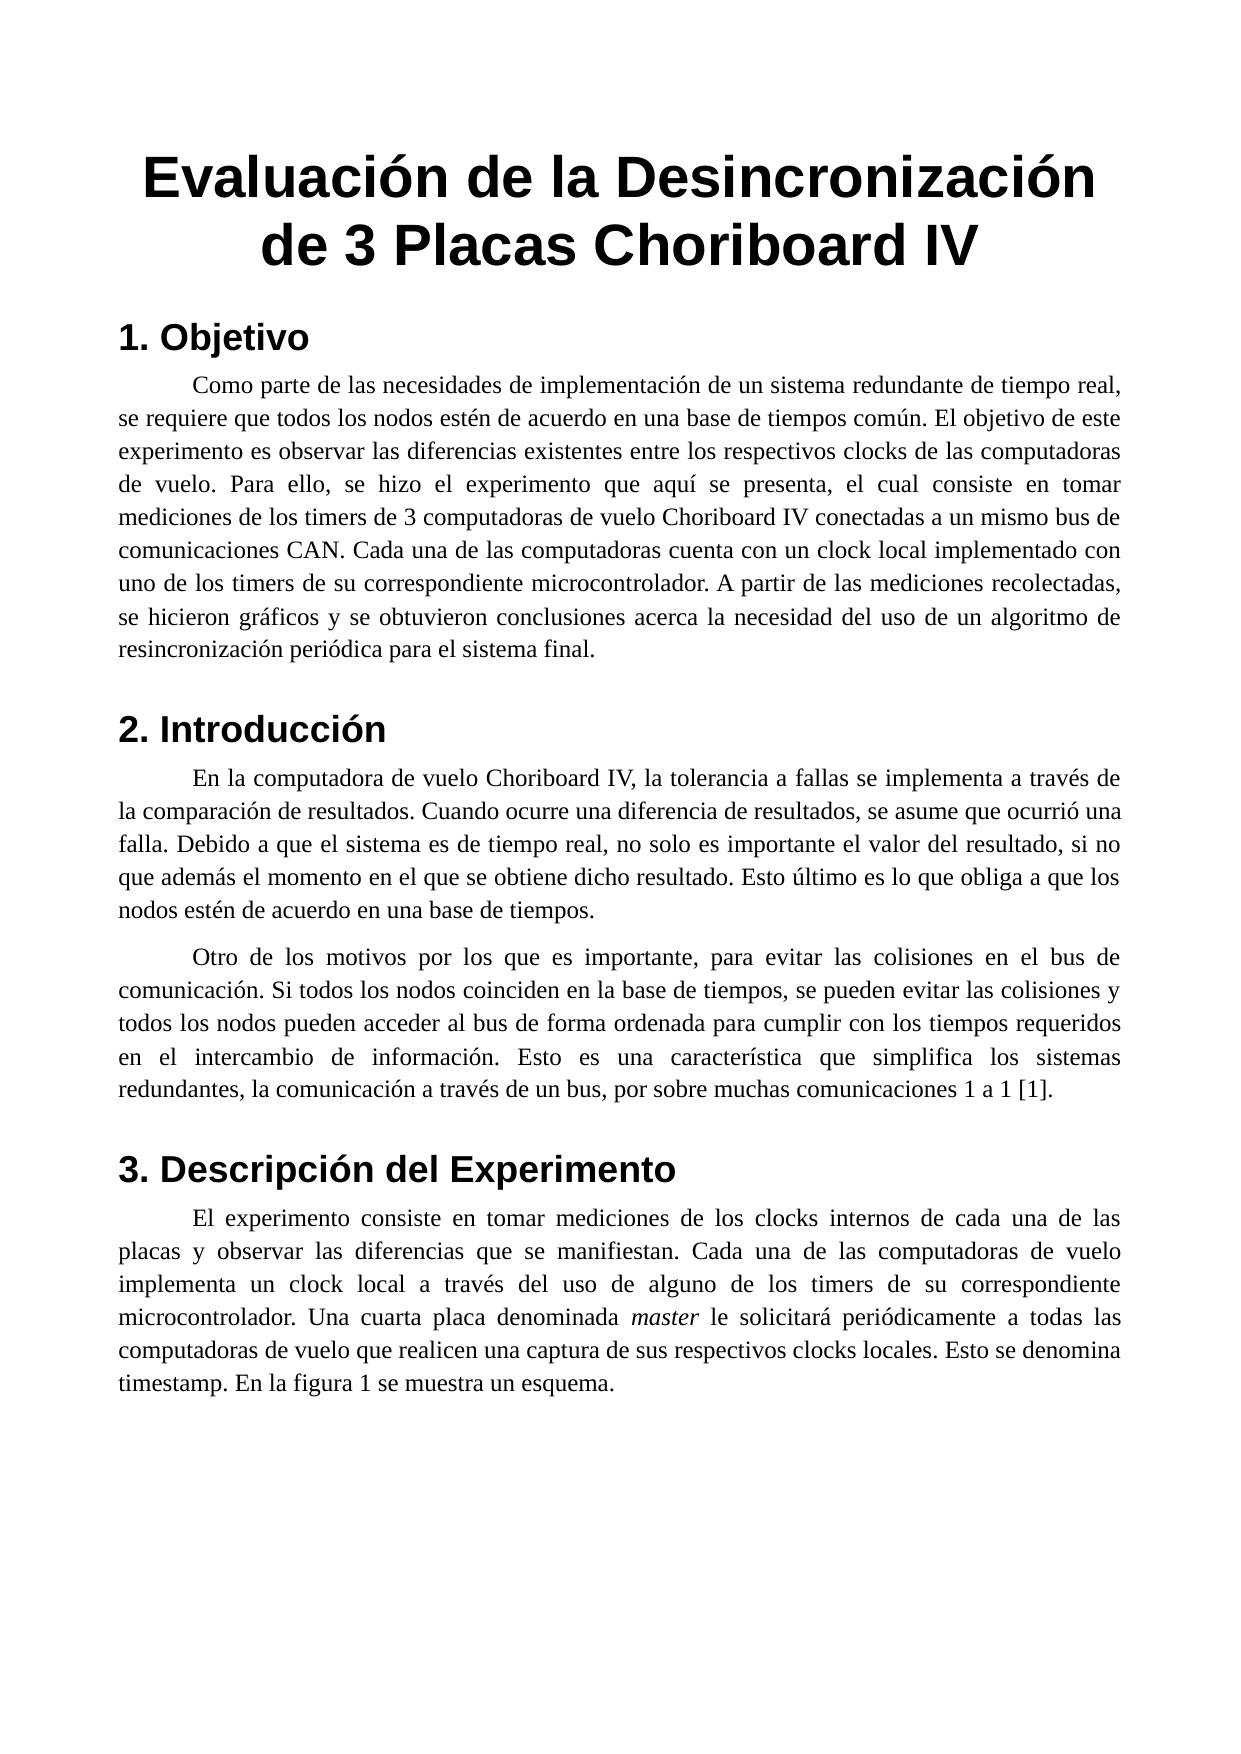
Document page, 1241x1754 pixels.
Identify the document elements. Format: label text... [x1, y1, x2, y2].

text Como parte de las necesidades de implementación de un sistema redundante de tiempo real, se requiere que todos los nodos estén de acuerdo en una base de tiempos común. El objetivo de este experimento es observar las diferencias existentes entre los respectivos clocks de las computadoras de vuelo. Para ello, se hizo el experimento que aquí se presenta, el cual consiste en tomar mediciones de los timers de 3 computadoras de vuelo Choriboard IV conectadas a un mismo bus de comunicaciones CAN. Cada una de las computadoras cuenta con un clock local implementado con uno de los timers de su correspondiente microcontrolador. A partir de las mediciones recolectadas, se hicieron gráficos y se obtuvieron conclusiones acerca la necesidad del uso de un algoritmo de resincronización periódica para el sistema final. [118, 370, 1122, 663]
text El experimento consiste en tomar mediciones de los clocks internos de cada una de las placas y observar las diferencias que se manifiestan. Cada una de las computadoras de vuelo implementa un clock local a través del uso de alguno de los timers de su correspondiente microcontrolador. Una cuarta placa denominada master le solicitará periódicamente a todas las computadoras de vuelo que realicen una captura de sus respectivos clocks locales. Esto se denomina timestamp. En la figura 1 se muestra un esquema. [118, 1203, 1122, 1397]
text Otro de los motivos por los que es importante, para evitar las colisiones en el bus de comunicación. Si todos los nodos coinciden en la base de tiempos, se pueden evitar las colisiones y todos los nodos pueden acceder al bus de forma ordenada para cumplir con los tiempos requeridos en el intercambio de información. Esto es una característica que simplifica los sistemas redundantes, la comunicación a través de un bus, por sobre muchas comunicaciones 1 a 1 [1]. [118, 942, 1122, 1103]
text En la computadora de vuelo Choriboard IV, la tolerancia a fallas se implementa a través de la comparación de resultados. Cuando ocurre una diferencia de resultados, se asume que ocurrió una falla. Debido a que el sistema es de tiempo real, no solo es importante el valor del resultado, si no que además el momento en el que se obtiene dicho resultado. Esto último es lo que obliga a que los nodos estén de acuerdo en una base de tiempos. [118, 763, 1122, 924]
title Evaluación de la Desincronización de 3 Placas Choriboard IV [118, 143, 1122, 277]
subtitle 3. Descripción del Experimento [118, 1147, 1122, 1190]
subtitle 2. Introducción [118, 707, 1122, 750]
subtitle 1. Objetivo [118, 315, 1122, 358]
